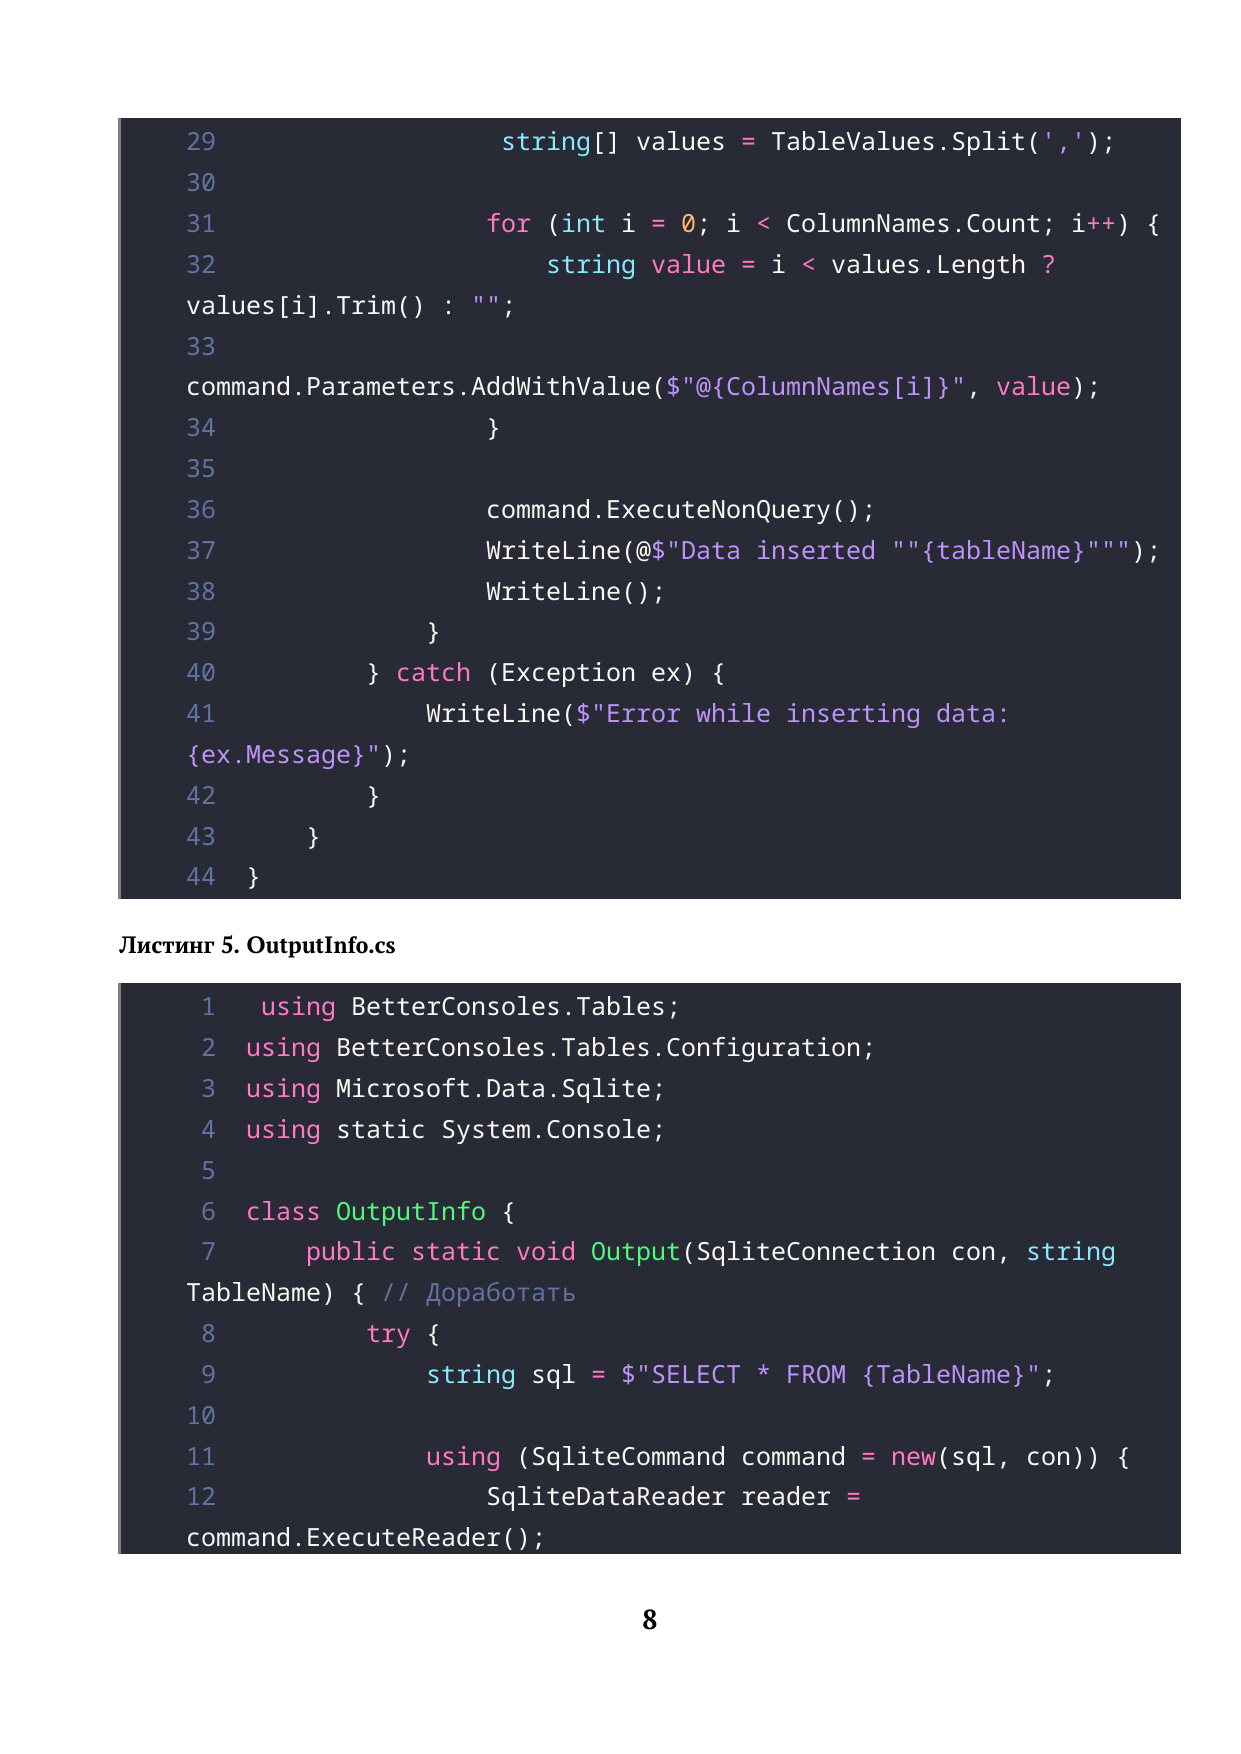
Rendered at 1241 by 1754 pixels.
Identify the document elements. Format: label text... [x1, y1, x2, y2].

text 36 command.ExecuteNonQuery(); [121, 486, 1181, 526]
text 35 [121, 445, 1181, 485]
text 29 string[] values = TableValues.Split(','); [121, 118, 1181, 158]
text 42 } [121, 771, 1181, 811]
text 7 public static void Output(SqliteConnection con, string TableName) { // Доработать [121, 1228, 1181, 1309]
text 8 try { [121, 1310, 1181, 1350]
text 2 using BetterConsoles.Tables.Configuration; [121, 1024, 1181, 1064]
text 41 WriteLine($"Error while inserting data: {ex.Message}"); [121, 690, 1181, 771]
text 3 using Microsoft.Data.Sqlite; [121, 1065, 1181, 1105]
text 34 } [121, 404, 1181, 444]
text 6 class OutputInfo { [121, 1187, 1181, 1227]
text 12 SqliteDataReader reader = command.ExecuteReader(); [121, 1473, 1181, 1554]
text 30 [121, 159, 1181, 199]
text 1 using BetterConsoles.Tables; [121, 983, 1181, 1023]
text 31 for (int i = 0; i < ColumnNames.Count; i++) { [121, 200, 1181, 240]
text 11 using (SqliteCommand command = new(sql, con)) { [121, 1432, 1181, 1472]
text 10 [121, 1391, 1181, 1431]
text 32 string value = i < values.Length ? values[i].Trim() : ""; [121, 241, 1181, 321]
text 33 command.Parameters.AddWithValue($"@{ColumnNames[i]}", value); [121, 322, 1181, 403]
text 9 string sql = $"SELECT * FROM {TableName}"; [121, 1351, 1181, 1391]
text 38 WriteLine(); [121, 567, 1181, 607]
text 40 } catch (Exception ex) { [121, 649, 1181, 689]
text 39 } [121, 608, 1181, 648]
text 5 [121, 1146, 1181, 1186]
text 43 } [121, 812, 1181, 852]
text 37 WriteLine(@$"Data inserted ""{tableName}"""); [121, 526, 1181, 566]
text 44 } [121, 853, 1181, 899]
text 4 using static System.Console; [121, 1106, 1181, 1146]
text Листинг 5. OutputInfo.cs [118, 930, 1181, 959]
